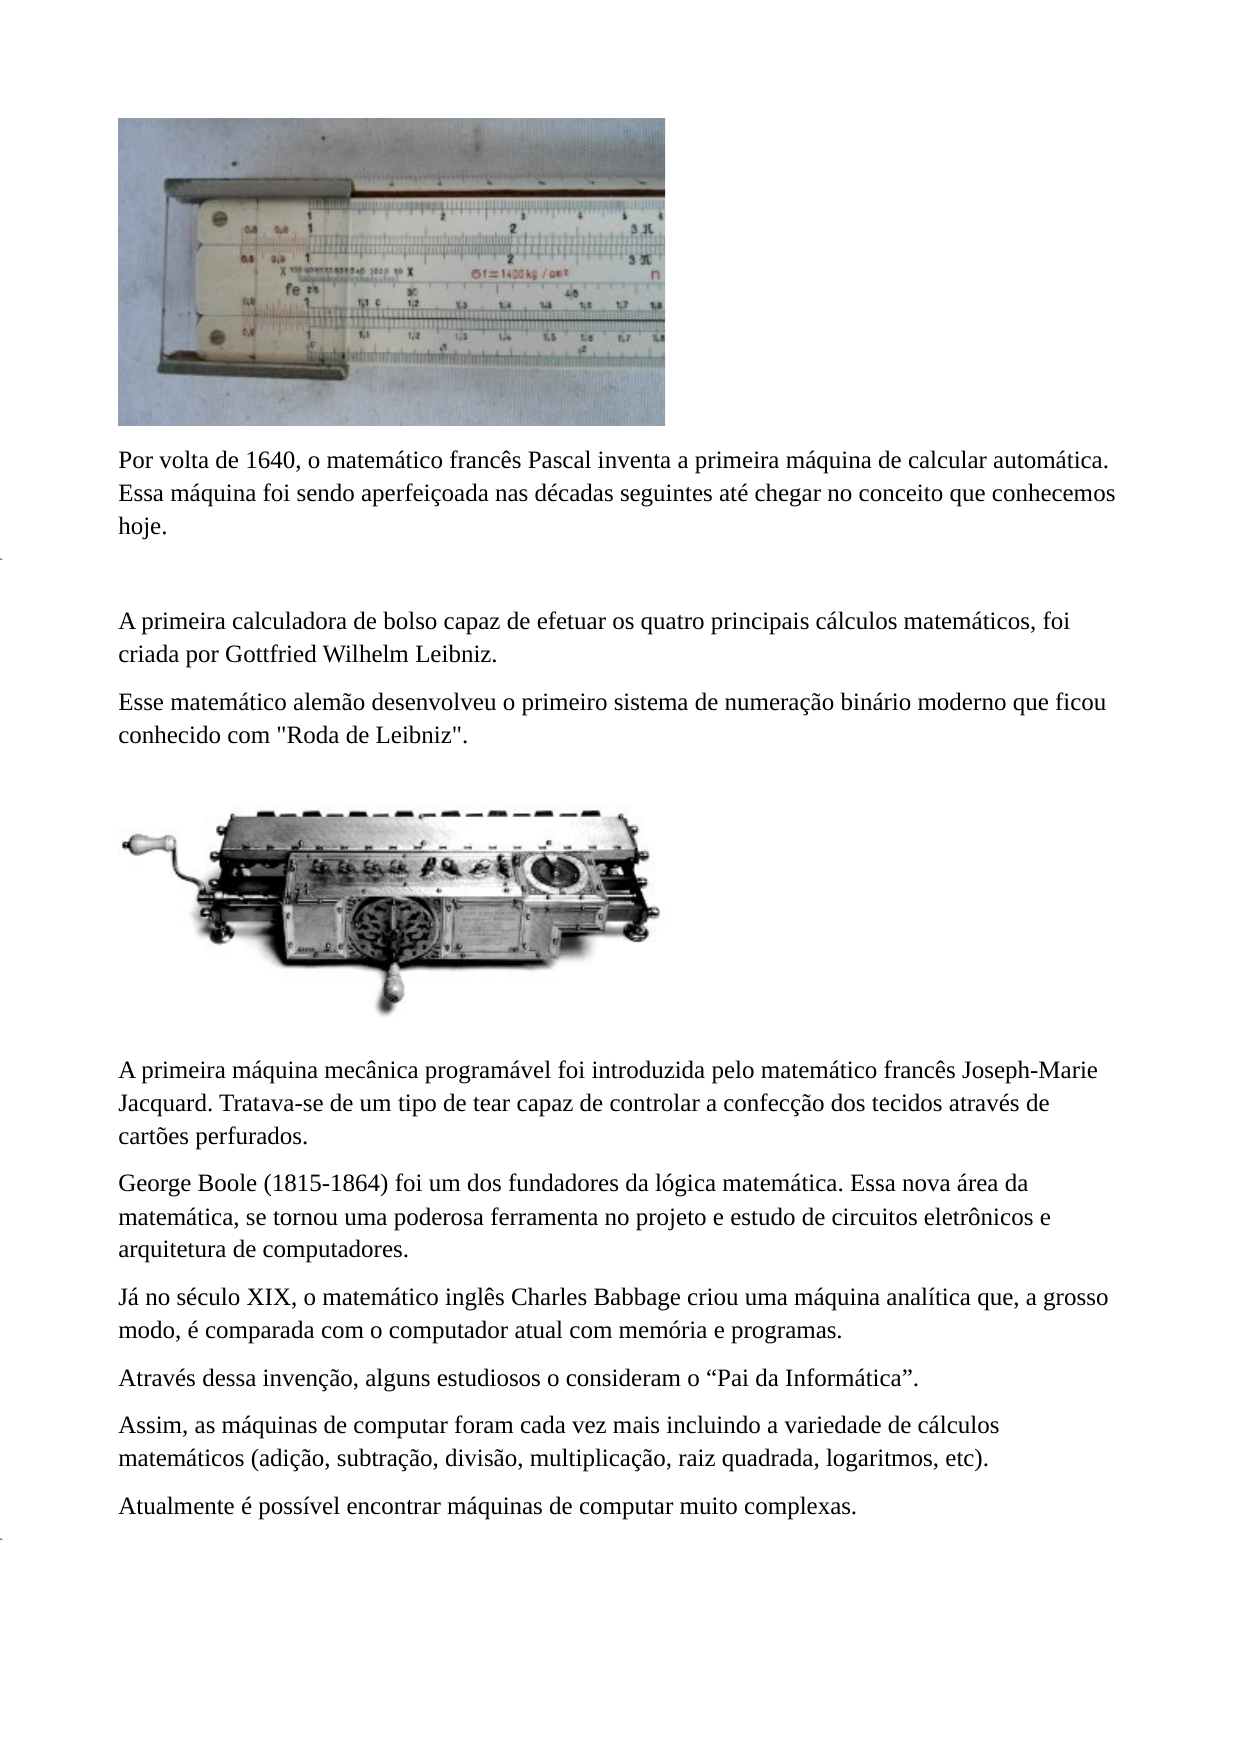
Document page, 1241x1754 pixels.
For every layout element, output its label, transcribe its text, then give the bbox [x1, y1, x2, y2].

text Atualmente é possível encontrar máquinas de computar muito complexas. [118, 1491, 1122, 1520]
text Esse matemático alemão desenvolveu o primeiro sistema de numeração binário moderno que ficou conhecido com "Roda de Leibniz". [118, 687, 1122, 748]
text Através dessa invenção, alguns estudiosos o consideram o “Pai da Informática”. [118, 1363, 1122, 1392]
picture [118, 767, 665, 1036]
picture [118, 118, 665, 426]
text A primeira máquina mecânica programável foi introduzida pelo matemático francês Joseph-Marie Jacquard. Tratava-se de um tipo de tear capaz de controlar a confecção dos tecidos através de cartões perfurados. [118, 1055, 1122, 1150]
text George Boole (1815-1864) foi um dos fundadores da lógica matemática. Essa nova área da matemática, se tornou uma poderosa ferramenta no projeto e estudo de circuitos eletrônicos e arquitetura de computadores. [118, 1168, 1122, 1263]
text A primeira calculadora de bolso capaz de efetuar os quatro principais cálculos matemáticos, foi criada por Gottfried Wilhelm Leibniz. [118, 606, 1122, 668]
text Por volta de 1640, o matemático francês Pascal inventa a primeira máquina de calcular automática. Essa máquina foi sendo aperfeiçoada nas décadas seguintes até chegar no conceito que conhecemos hoje. [118, 445, 1122, 539]
text Assim, as máquinas de computar foram cada vez mais incluindo a variedade de cálculos matemáticos (adição, subtração, divisão, multiplicação, raiz quadrada, logaritmos, etc). [118, 1410, 1122, 1472]
text Já no século XIX, o matemático inglês Charles Babbage criou uma máquina analítica que, a grosso modo, é comparada com o computador atual com memória e programas. [118, 1282, 1122, 1344]
